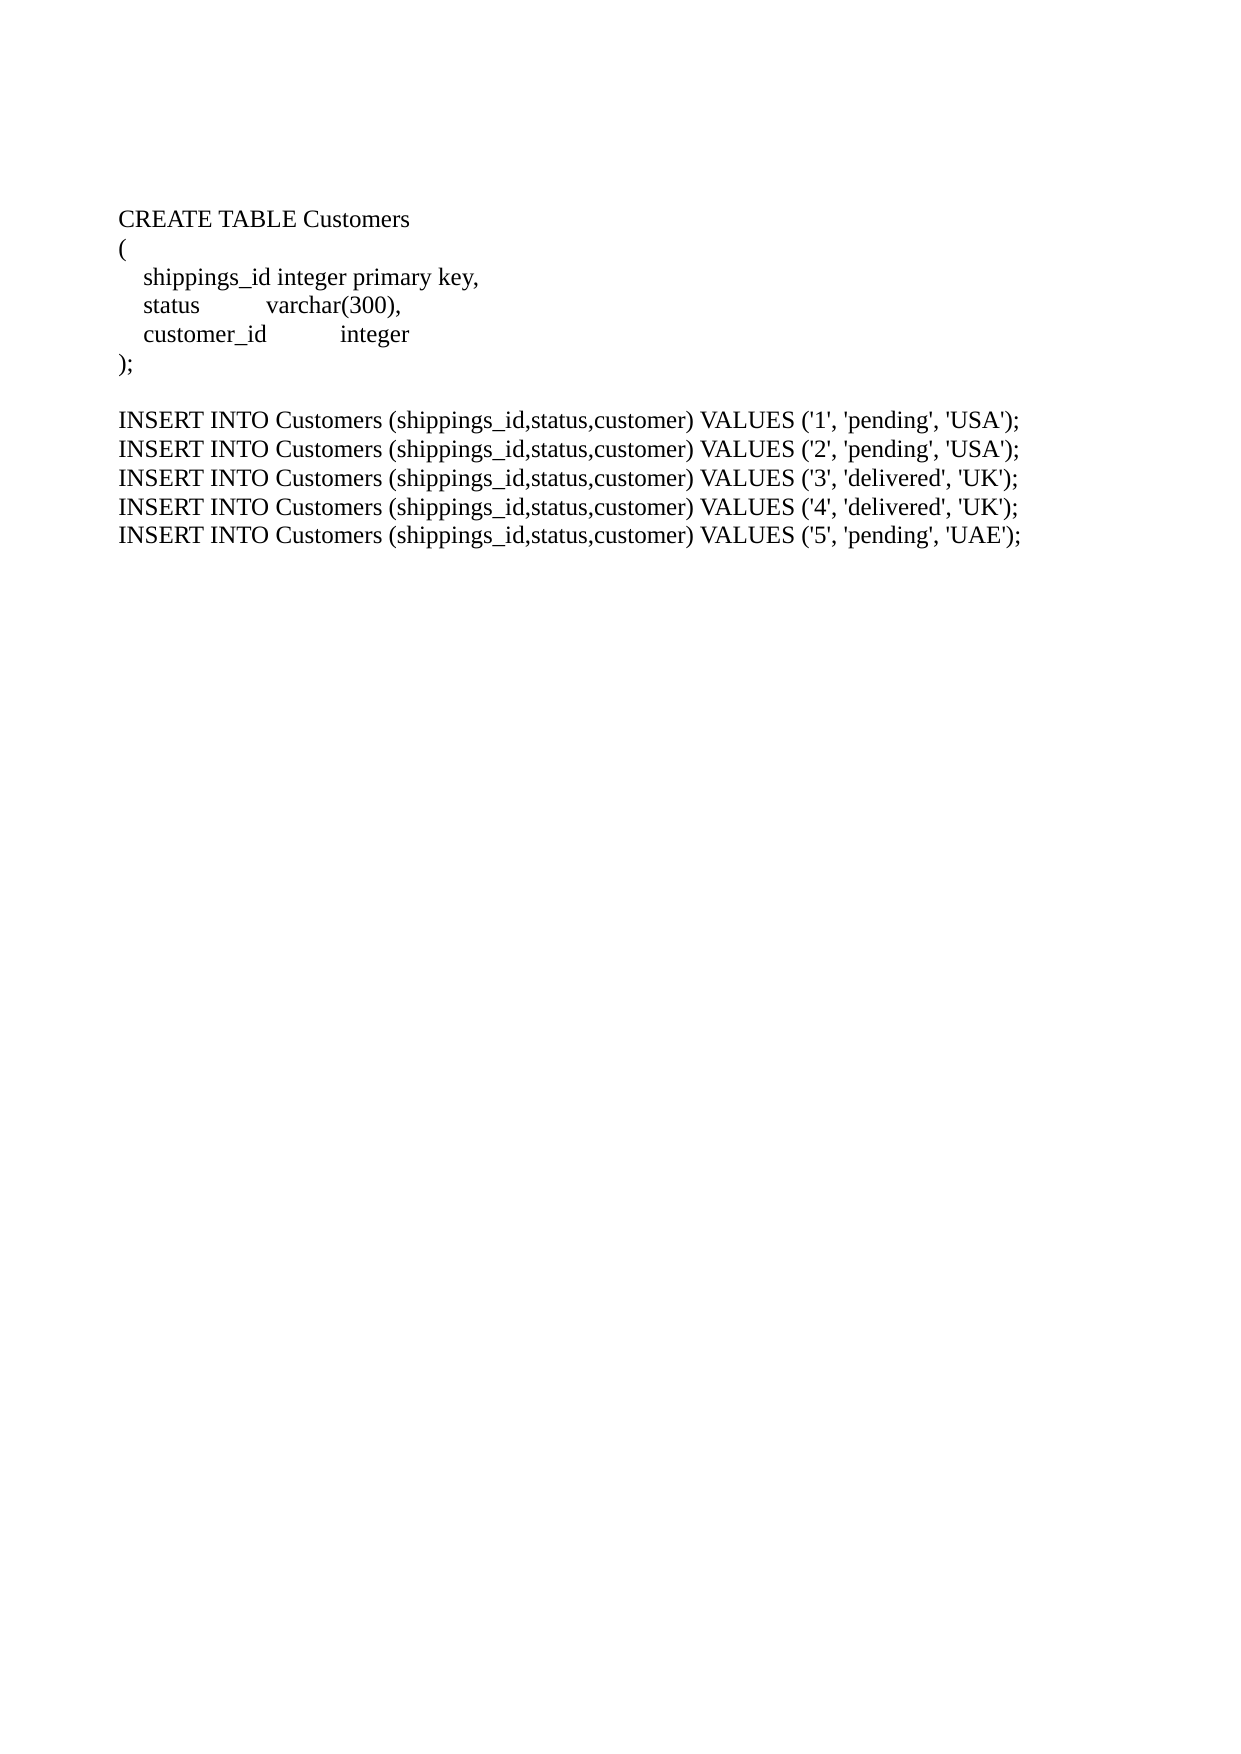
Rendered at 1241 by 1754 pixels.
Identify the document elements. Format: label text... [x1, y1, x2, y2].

text CREATE TABLE Customers [118, 204, 1122, 233]
text INSERT INTO Customers (shippings_id,status,customer) VALUES ('1', 'pending', 'USA'); [118, 406, 1122, 434]
text shippings_id integer primary key, [118, 262, 1122, 291]
text INSERT INTO Customers (shippings_id,status,customer) VALUES ('2', 'pending', 'USA'); [118, 434, 1122, 463]
text INSERT INTO Customers (shippings_id,status,customer) VALUES ('3', 'delivered', 'UK'); [118, 463, 1122, 492]
text ( [118, 233, 1122, 262]
text status varchar(300), [118, 291, 1122, 319]
text INSERT INTO Customers (shippings_id,status,customer) VALUES ('4', 'delivered', 'UK'); [118, 492, 1122, 521]
text customer_id integer [118, 319, 1122, 348]
text INSERT INTO Customers (shippings_id,status,customer) VALUES ('5', 'pending', 'UAE'); [118, 521, 1122, 549]
text ); [118, 348, 1122, 377]
